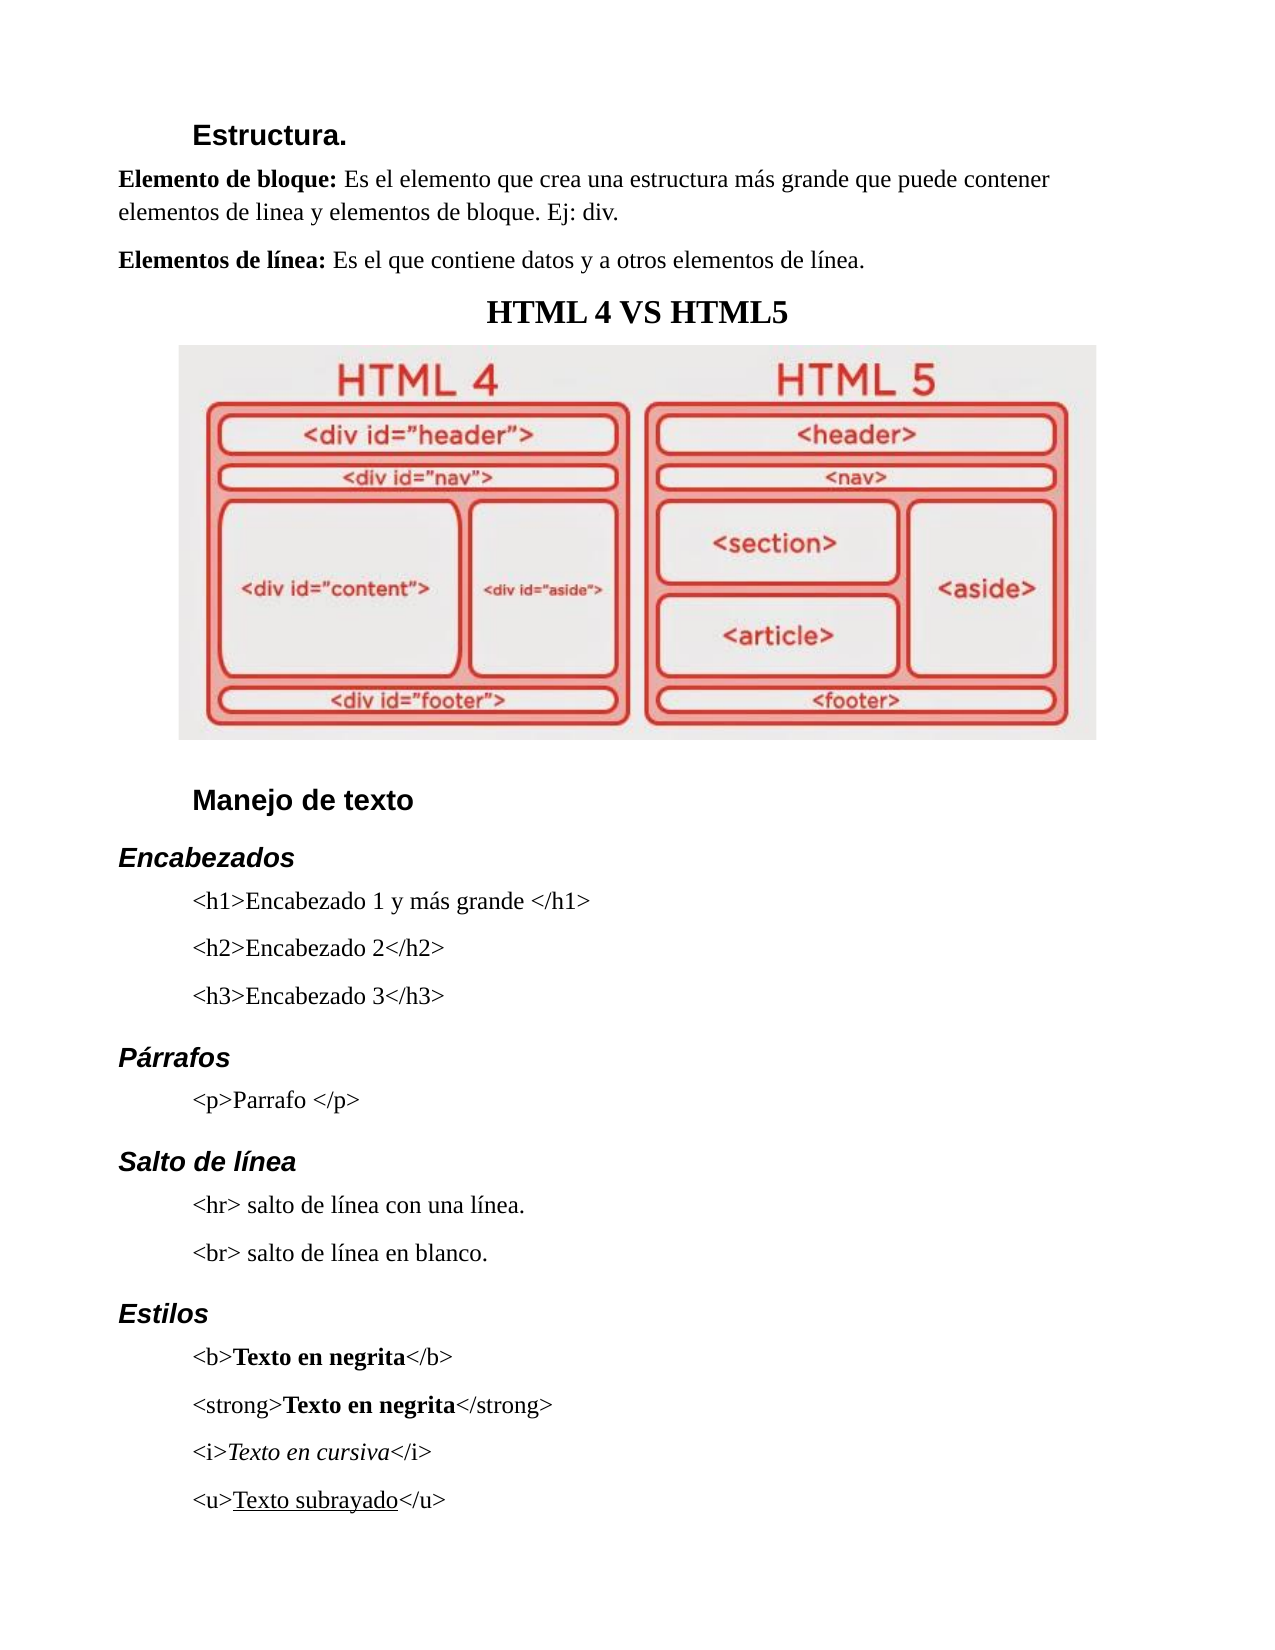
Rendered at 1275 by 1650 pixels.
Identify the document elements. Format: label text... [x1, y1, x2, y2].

text Elemento de bloque: Es el elemento que crea una estructura más grande que puede contener elementos de linea y elementos de bloque. Ej: div. [118, 164, 1157, 226]
text <i>Texto en cursiva</i> [118, 1437, 1157, 1466]
subtitle Estructura. [118, 118, 1157, 152]
text HTML 4 VS HTML5 [118, 293, 1157, 331]
subtitle Estilos [118, 1298, 1157, 1329]
text <br> salto de línea en blanco. [118, 1238, 1157, 1266]
text <strong>Texto en negrita</strong> [118, 1390, 1157, 1418]
subtitle Párrafos [118, 1041, 1157, 1073]
text <h2>Encabezado 2</h2> [118, 933, 1157, 962]
text <h3>Encabezado 3</h3> [118, 981, 1157, 1010]
subtitle Manejo de texto [118, 783, 1157, 816]
text <b>Texto en negrita</b> [118, 1342, 1157, 1371]
text <u>Texto subrayado</u> [118, 1485, 1157, 1514]
text <h1>Encabezado 1 y más grande </h1> [118, 886, 1157, 914]
subtitle Encabezados [118, 841, 1157, 873]
text Elementos de línea: Es el que contiene datos y a otros elementos de línea. [118, 245, 1157, 274]
picture [178, 345, 1097, 740]
text <p>Parrafo </p> [118, 1086, 1157, 1114]
text <hr> salto de línea con una línea. [118, 1190, 1157, 1219]
subtitle Salto de línea [118, 1146, 1157, 1177]
